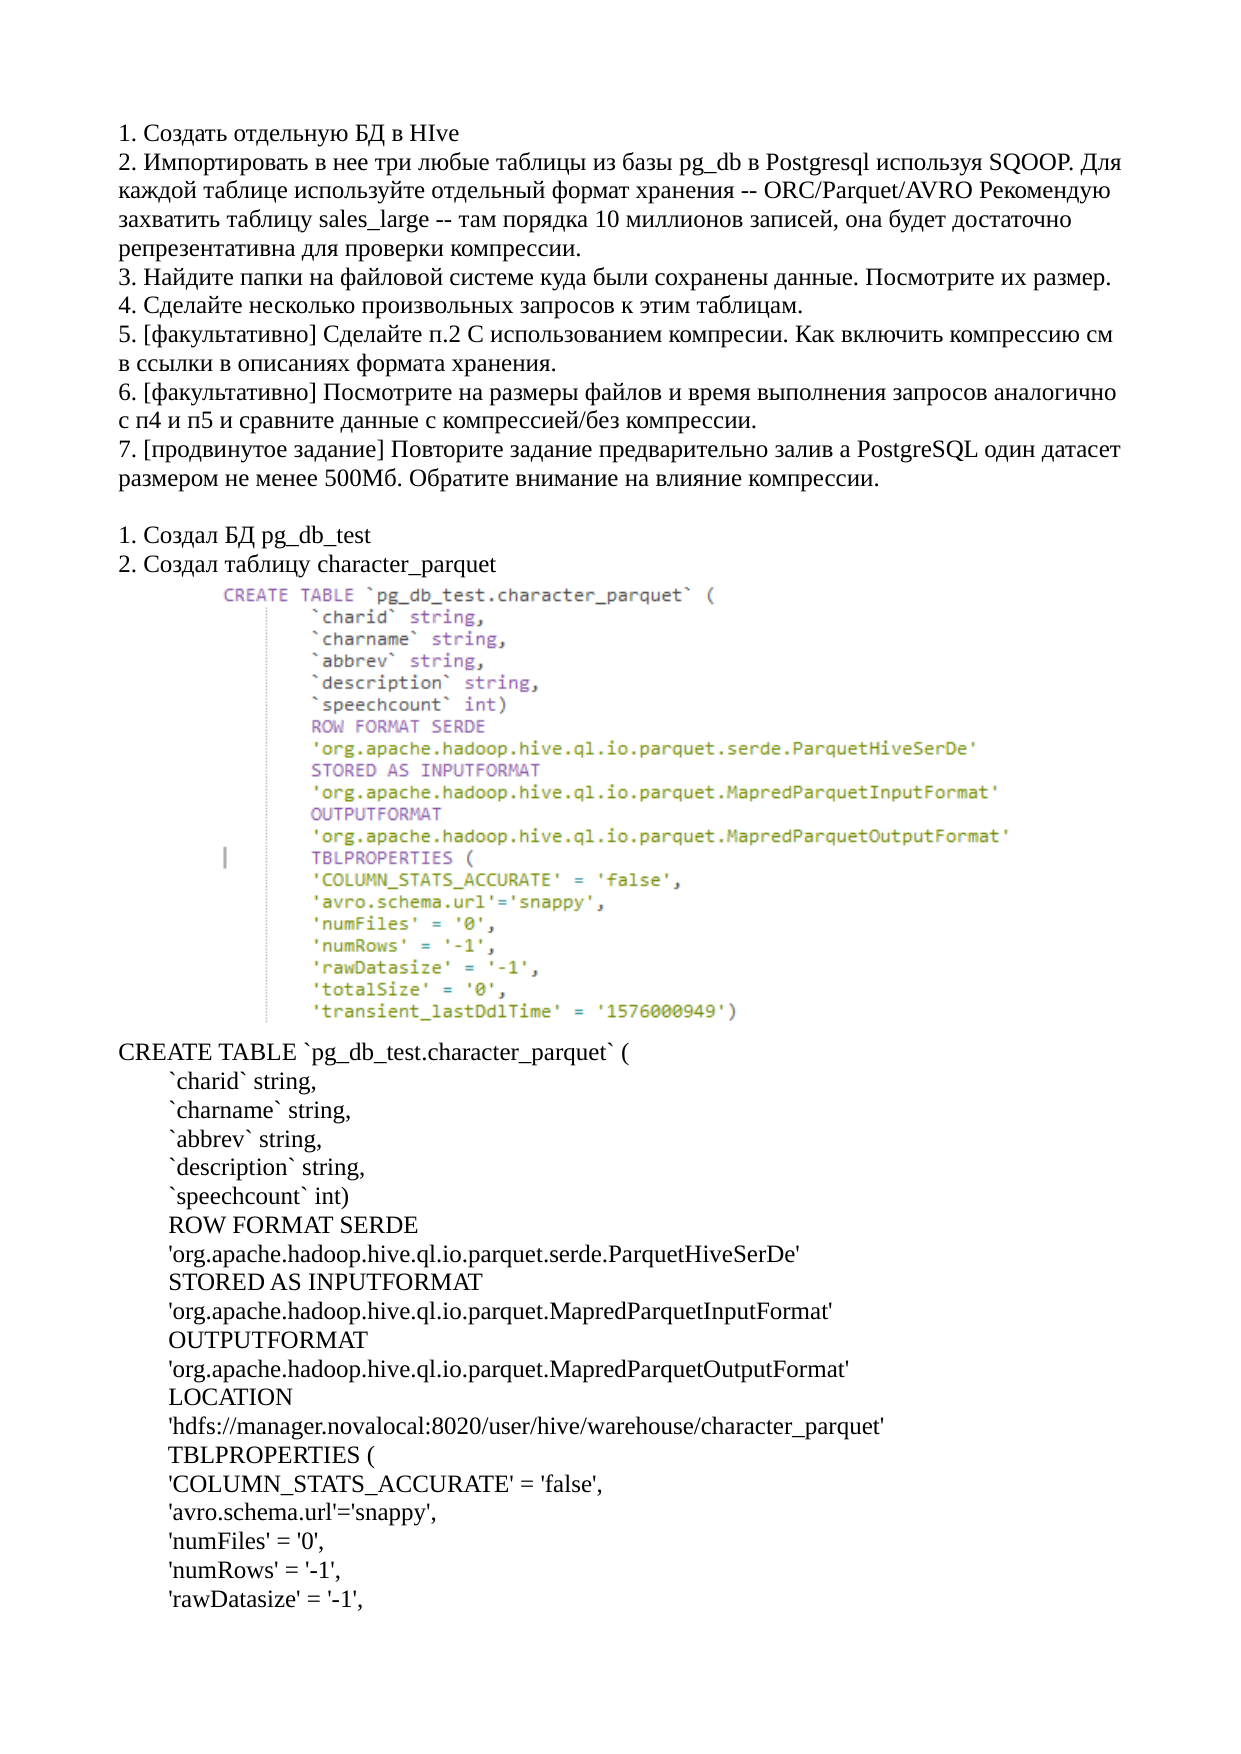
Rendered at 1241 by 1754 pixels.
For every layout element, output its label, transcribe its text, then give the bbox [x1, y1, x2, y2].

text 'avro.schema.url'='snappy', [118, 1497, 1122, 1526]
text `speechcount` int) [118, 1181, 1122, 1210]
text `charid` string, [118, 1066, 1122, 1095]
text 'org.apache.hadoop.hive.ql.io.parquet.MapredParquetOutputFormat' [118, 1354, 1122, 1382]
text 'rawDatasize' = '-1', [118, 1584, 1122, 1612]
text 'numFiles' = '0', [118, 1526, 1122, 1555]
text LOCATION [118, 1382, 1122, 1411]
text STORED AS INPUTFORMAT [118, 1267, 1122, 1296]
text 'numRows' = '-1', [118, 1555, 1122, 1584]
text 1. Создать отдельную БД в HIve 2. Импортировать в нее три любые таблицы из базы pg_db в Postgresql используя SQOOP. Для каждой таблице используйте отдельный формат хранения -- ORC/Parquet/AVRO Рекомендую захватить таблицу sales_large -- там порядка 10 миллионов записей, она будет достаточно репрезентативна для проверки компрессии. 3. Найдите папки на файловой системе куда были сохранены данные. Посмотрите их размер. 4. Сделайте несколько произвольных запросов к этим таблицам. 5. [факультативно] Сделайте п.2 С использованием компресии. Как включить компрессию см в ссылки в описаниях формата хранения. 6. [факультативно] Посмотрите на размеры файлов и время выполнения запросов аналогично с п4 и п5 и сравните данные с компрессией/без компрессии. 7. [продвинутое задание] Повторите задание предварительно залив а PostgreSQL один датасет размером не менее 500Мб. Обратите внимание на влияние компрессии. [118, 118, 1122, 492]
text 'org.apache.hadoop.hive.ql.io.parquet.MapredParquetInputFormat' [118, 1296, 1122, 1325]
text 'org.apache.hadoop.hive.ql.io.parquet.serde.ParquetHiveSerDe' [118, 1239, 1122, 1267]
text `abbrev` string, [118, 1124, 1122, 1152]
text 2. Создал таблицу character_parquet [118, 549, 1122, 578]
text OUTPUTFORMAT [118, 1325, 1122, 1354]
text TBLPROPERTIES ( [118, 1440, 1122, 1469]
text 1. Создал БД pg_db_test [118, 521, 1122, 549]
text `charname` string, [118, 1095, 1122, 1124]
text CREATE TABLE `pg_db_test.character_parquet` ( [118, 578, 1122, 1066]
text 'hdfs://manager.novalocal:8020/user/hive/warehouse/character_parquet' [118, 1411, 1122, 1440]
text ROW FORMAT SERDE [118, 1210, 1122, 1239]
picture [219, 578, 1021, 1038]
text `description` string, [118, 1152, 1122, 1181]
text 'COLUMN_STATS_ACCURATE' = 'false', [118, 1469, 1122, 1497]
